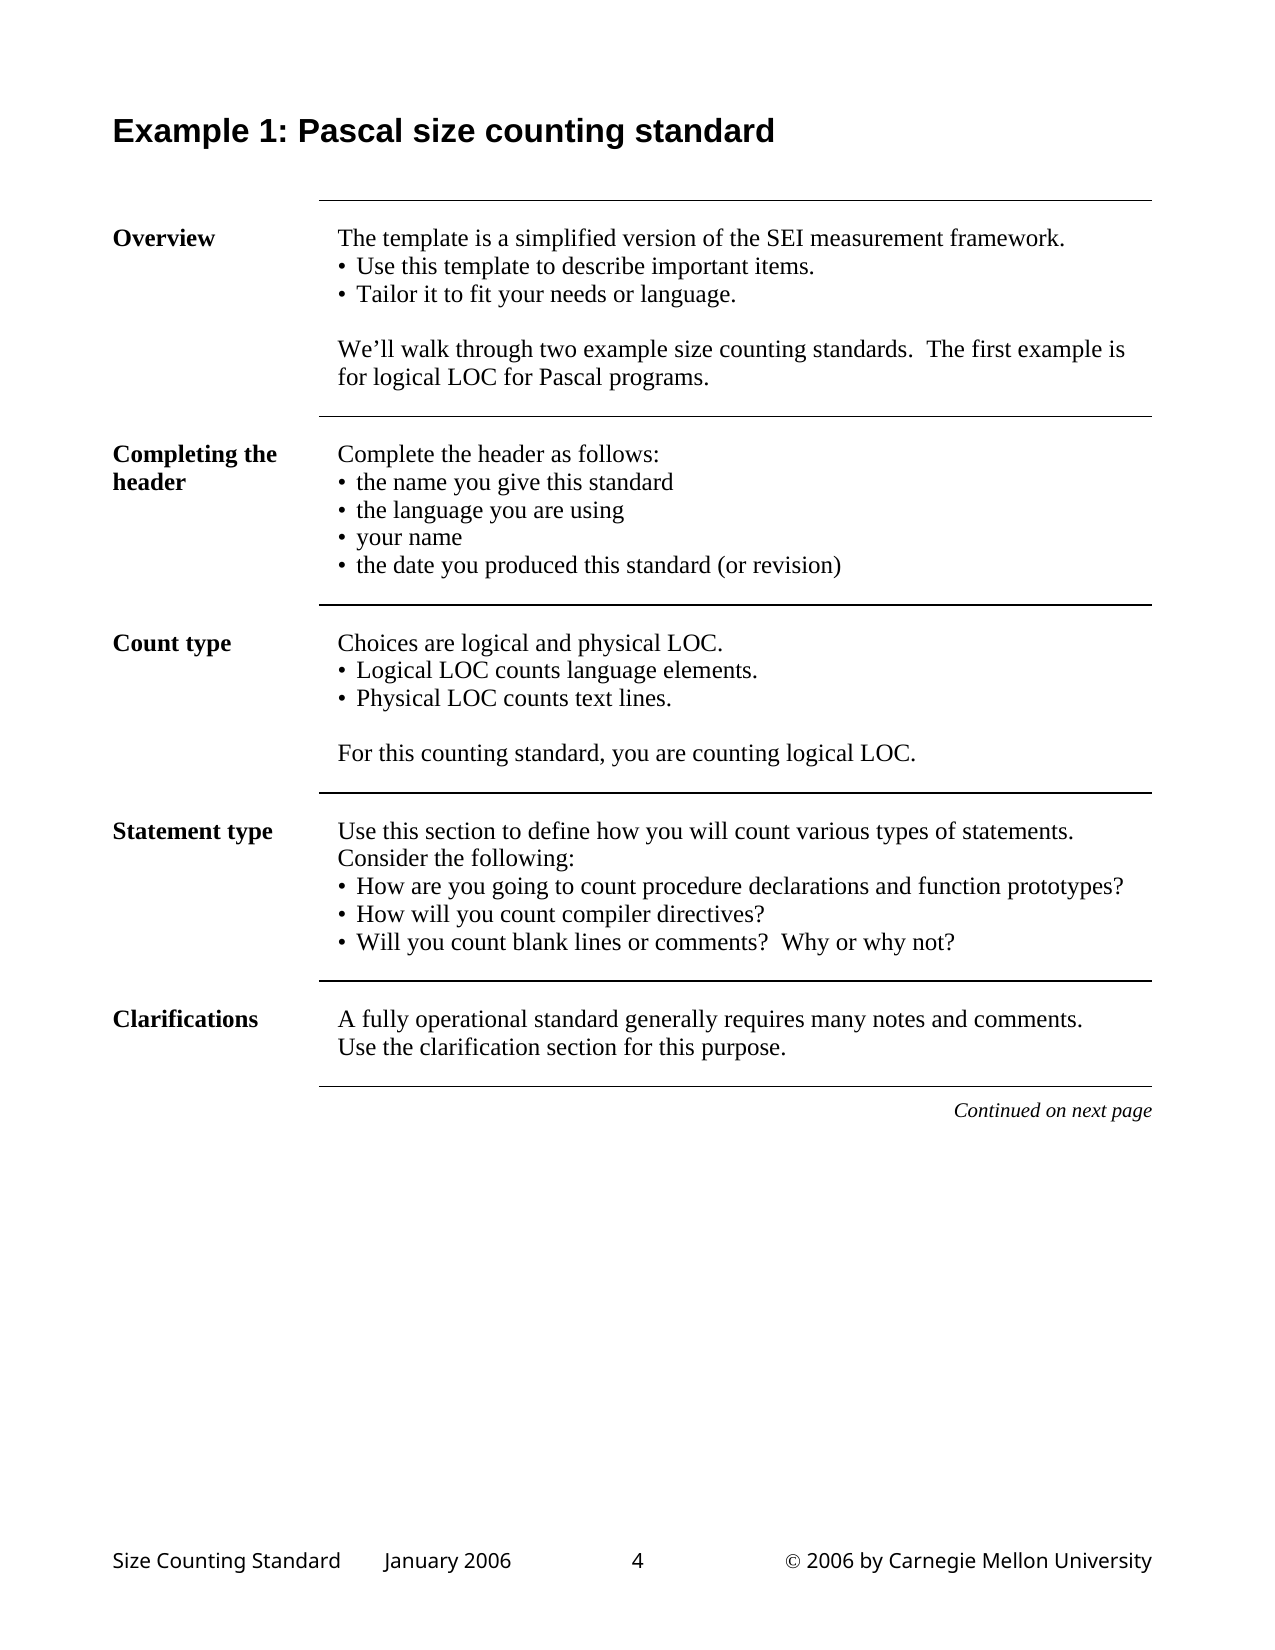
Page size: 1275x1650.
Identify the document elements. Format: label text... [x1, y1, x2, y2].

table_header Choices are logical and physical LOC. • Logical LOC counts language elements. • Physical LOC counts text lines. For this counting standard, you are counting logical LOC. [319, 629, 1153, 767]
table_header Use this section to define how you will count various types of statements. Consider the following: • How are you going to count procedure declarations and function prototypes? • How will you count compiler directives? • Will you count blank lines or comments? Why or why not? [319, 817, 1153, 955]
table_header Count type [94, 629, 319, 767]
table_header Complete the header as follows: • the name you give this standard • the language you are using • your name • the date you produced this standard (or revision) [319, 440, 1153, 579]
table_header A fully operational standard generally requires many notes and comments. Use the clarification section for this purpose. [319, 1005, 1153, 1061]
table_header Statement type [94, 817, 319, 955]
text Continued on next page [319, 1087, 1152, 1122]
subtitle Example 1: Pascal size counting standard [112, 112, 1275, 150]
table_header Clarifications [94, 1005, 319, 1061]
table_header The template is a simplified version of the SEI measurement framework. • Use this template to describe important items. • Tailor it to fit your needs or language. We’ll walk through two example size counting standards. The first example is for logical LOC for Pascal programs. [319, 225, 1153, 391]
table_header Completing the header [94, 440, 319, 579]
table_header Overview [94, 225, 319, 391]
